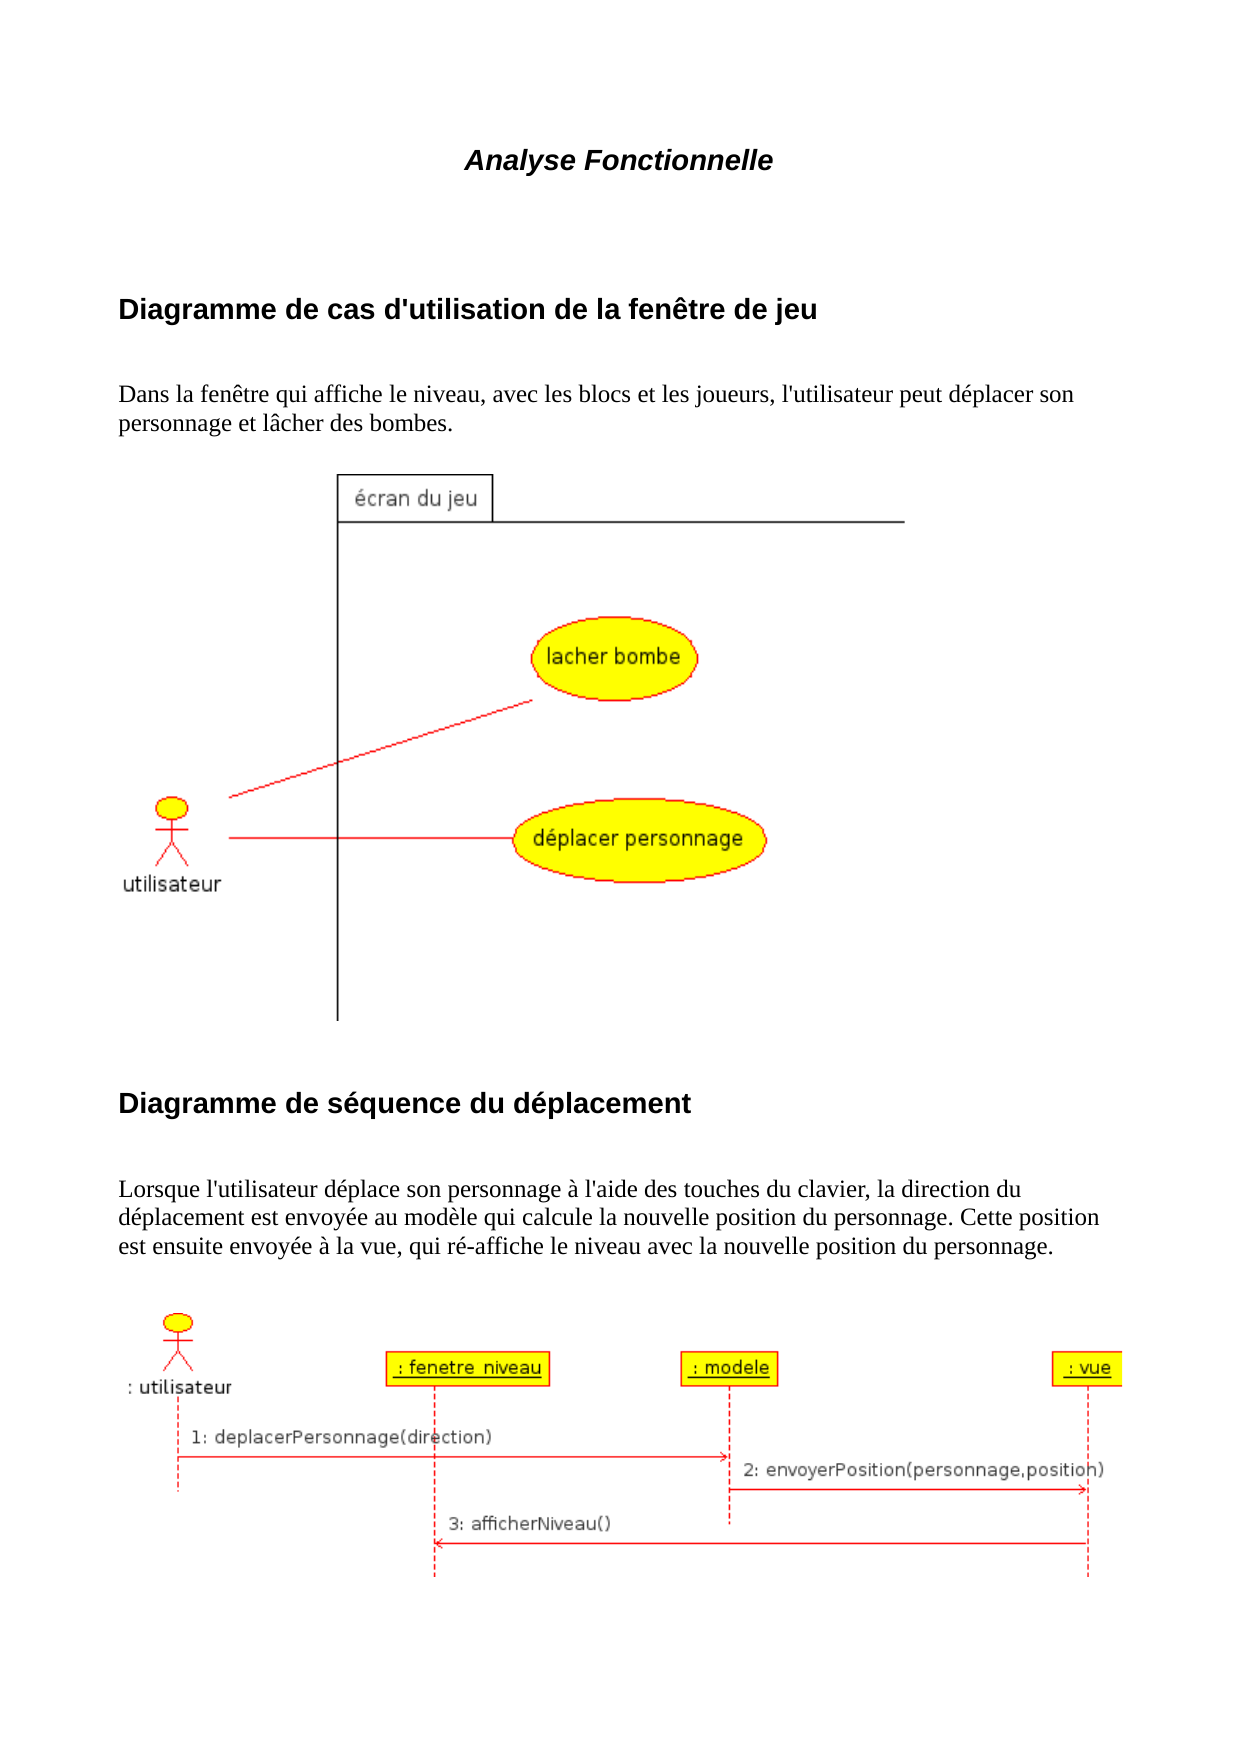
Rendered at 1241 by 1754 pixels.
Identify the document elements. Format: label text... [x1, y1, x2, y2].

subtitle Analyse Fonctionnelle [118, 143, 1122, 177]
text Dans la fenêtre qui affiche le niveau, avec les blocs et les joueurs, l'utilisateur peut déplacer son personnage et lâcher des bombes. [118, 379, 1122, 437]
picture [118, 1313, 1123, 1577]
text Lorsque l'utilisateur déplace son personnage à l'aide des touches du clavier, la direction du déplacement est envoyée au modèle qui calcule la nouvelle position du personnage. Cette position est ensuite envoyée à la vue, qui ré-affiche le niveau avec la nouvelle position du personnage. [118, 1174, 1122, 1260]
subtitle Diagramme de cas d'utilisation de la fenêtre de jeu [118, 292, 1122, 325]
subtitle Diagramme de séquence du déplacement [118, 1086, 1122, 1120]
picture [115, 474, 905, 1021]
